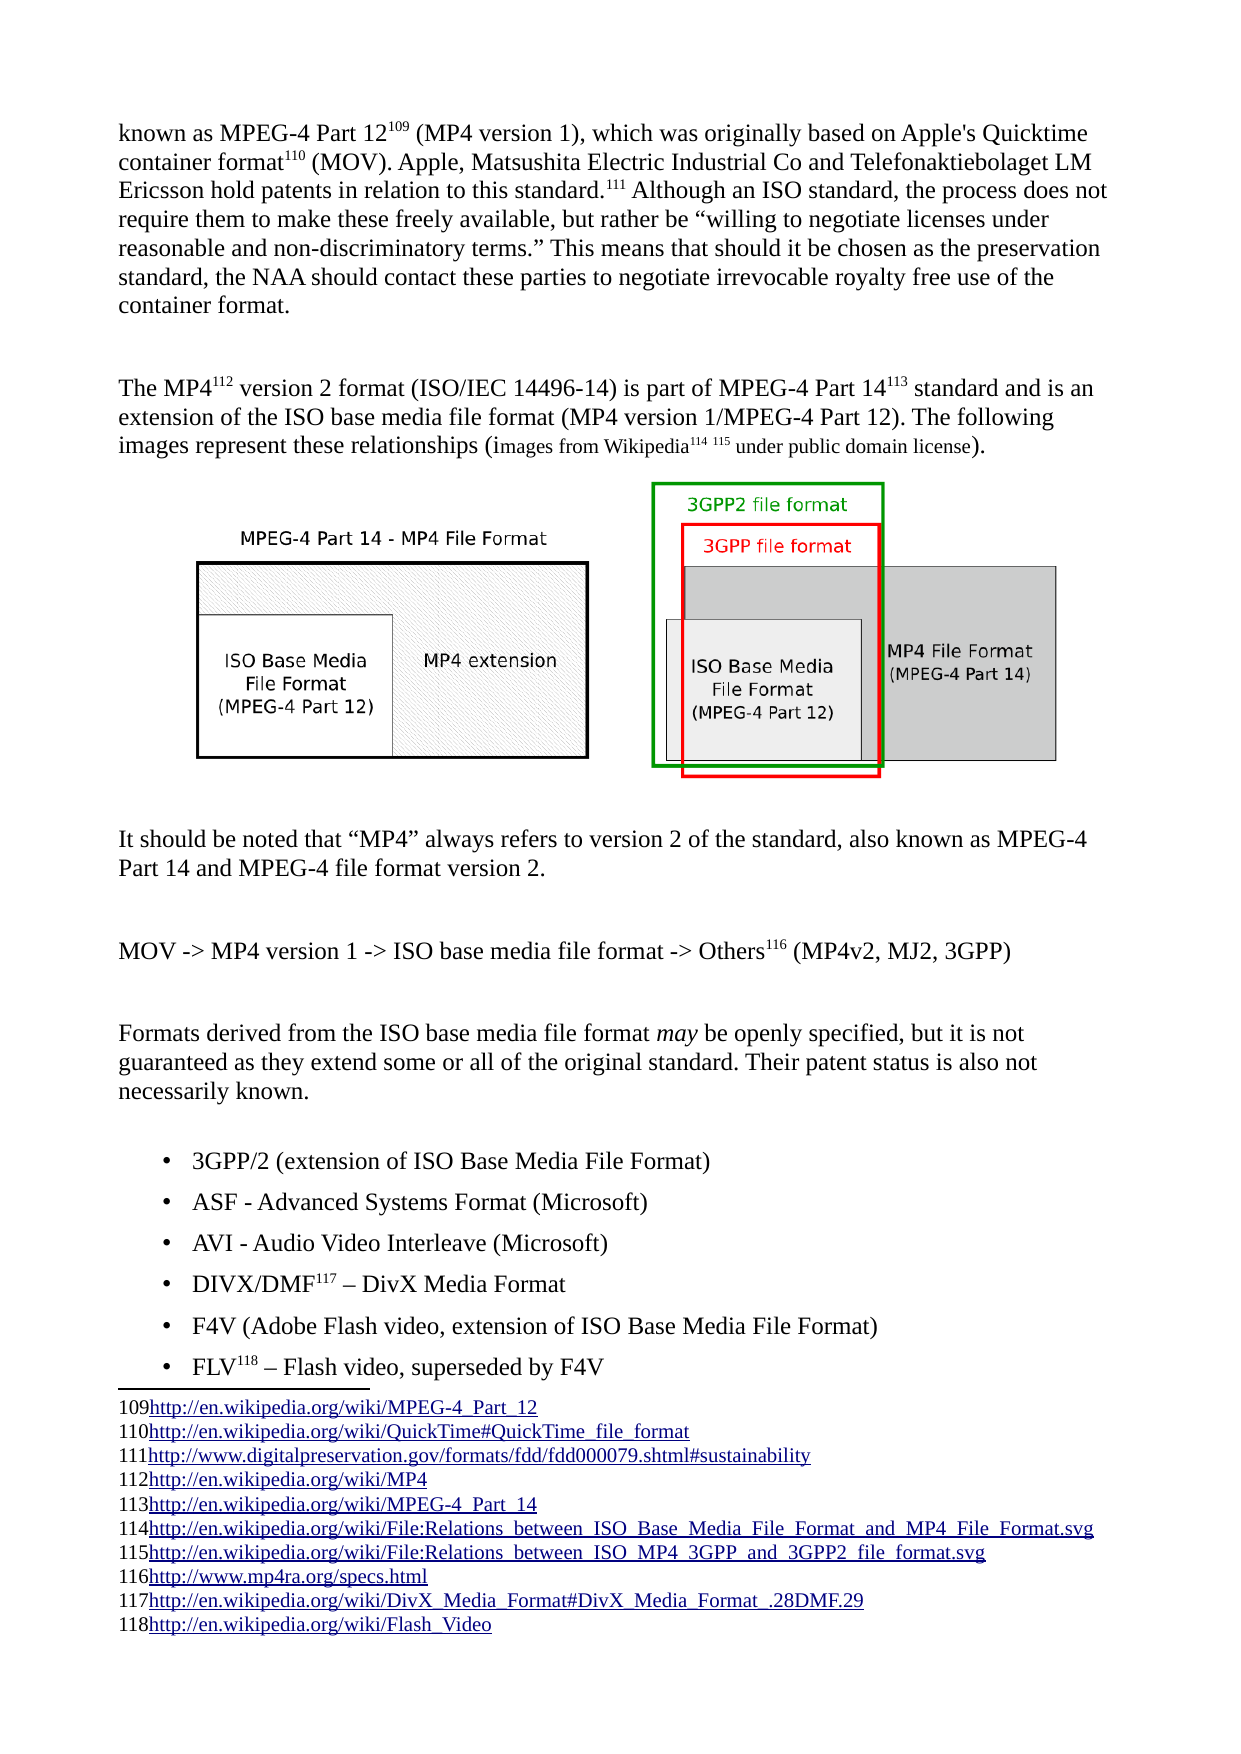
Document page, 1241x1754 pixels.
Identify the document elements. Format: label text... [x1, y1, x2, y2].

text http://www.digitalpreservation.gov/formats/fdd/fdd000079.shtml#sustainability [118, 1443, 1122, 1467]
list F4V (Adobe Flash video, extension of ISO Base Media File Format) [162, 1311, 1122, 1339]
text http://en.wikipedia.org/wiki/MPEG-4_Part_14 [118, 1491, 1122, 1516]
text The MP4 version 2 format (ISO/IEC 14496-14) is part of MPEG-4 Part 14 standard and is an extension of the ISO base media file format (MP4 version 1/MPEG-4 Part 12). The following images represent these relationships (images from Wikipedia under public domain license). [118, 373, 1122, 459]
text It should be noted that “MP4” always refers to version 2 of the standard, also known as MPEG-4 Part 14 and MPEG-4 file format version 2. [118, 824, 1122, 882]
list DIVX/DMF – DivX Media Format [162, 1269, 1122, 1298]
text http://en.wikipedia.org/wiki/MPEG-4_Part_12 [118, 1395, 1122, 1419]
text http://en.wikipedia.org/wiki/File:Relations_between_ISO_MP4_3GPP_and_3GPP2_file_format.svg [118, 1539, 1122, 1564]
text Some container formats are based on the ISO base media file format (ISO/IEC 14496-12), known as MPEG-4 Part 12 (MP4 version 1), which was originally based on Apple's Quicktime container format (MOV). Apple, Matsushita Electric Industrial Co and Telefonaktiebolaget LM Ericsson hold patents in relation to this standard. Although an ISO standard, the process does not require them to make these freely available, but rather be “willing to negotiate licenses under reasonable and non-discriminatory terms.” This means that should it be chosen as the preservation standard, the NAA should contact these parties to negotiate irrevocable royalty free use of the container format. [118, 118, 1122, 319]
text http://www.mp4ra.org/specs.html [118, 1564, 1122, 1588]
list AVI - Audio Video Interleave (Microsoft) [162, 1228, 1122, 1257]
picture [645, 476, 1065, 784]
list FLV – Flash video, superseded by F4V [162, 1352, 1122, 1381]
text MOV -> MP4 version 1 -> ISO base media file format -> Others (MP4v2, MJ2, 3GPP) [118, 936, 1122, 964]
list http://en.wikipedia.org/wiki/Flash_Video [118, 1612, 1122, 1636]
list 3GPP/2 (extension of ISO Base Media File Format) [162, 1146, 1122, 1174]
text Formats derived from the ISO base media file format may be openly specified, but it is not guaranteed as they extend some or all of the original standard. Their patent status is also not necessarily known. [118, 1018, 1122, 1104]
text http://en.wikipedia.org/wiki/File:Relations_between_ISO_Base_Media_File_Format_and_MP4_File_Format.svg [118, 1516, 1122, 1539]
text http://en.wikipedia.org/wiki/QuickTime#QuickTime_file_format [118, 1419, 1122, 1443]
list ASF - Advanced Systems Format (Microsoft) [162, 1187, 1122, 1216]
text http://en.wikipedia.org/wiki/MP4 [118, 1467, 1122, 1491]
picture [179, 511, 607, 776]
list http://en.wikipedia.org/wiki/DivX_Media_Format#DivX_Media_Format_.28DMF.29 [118, 1588, 1122, 1612]
